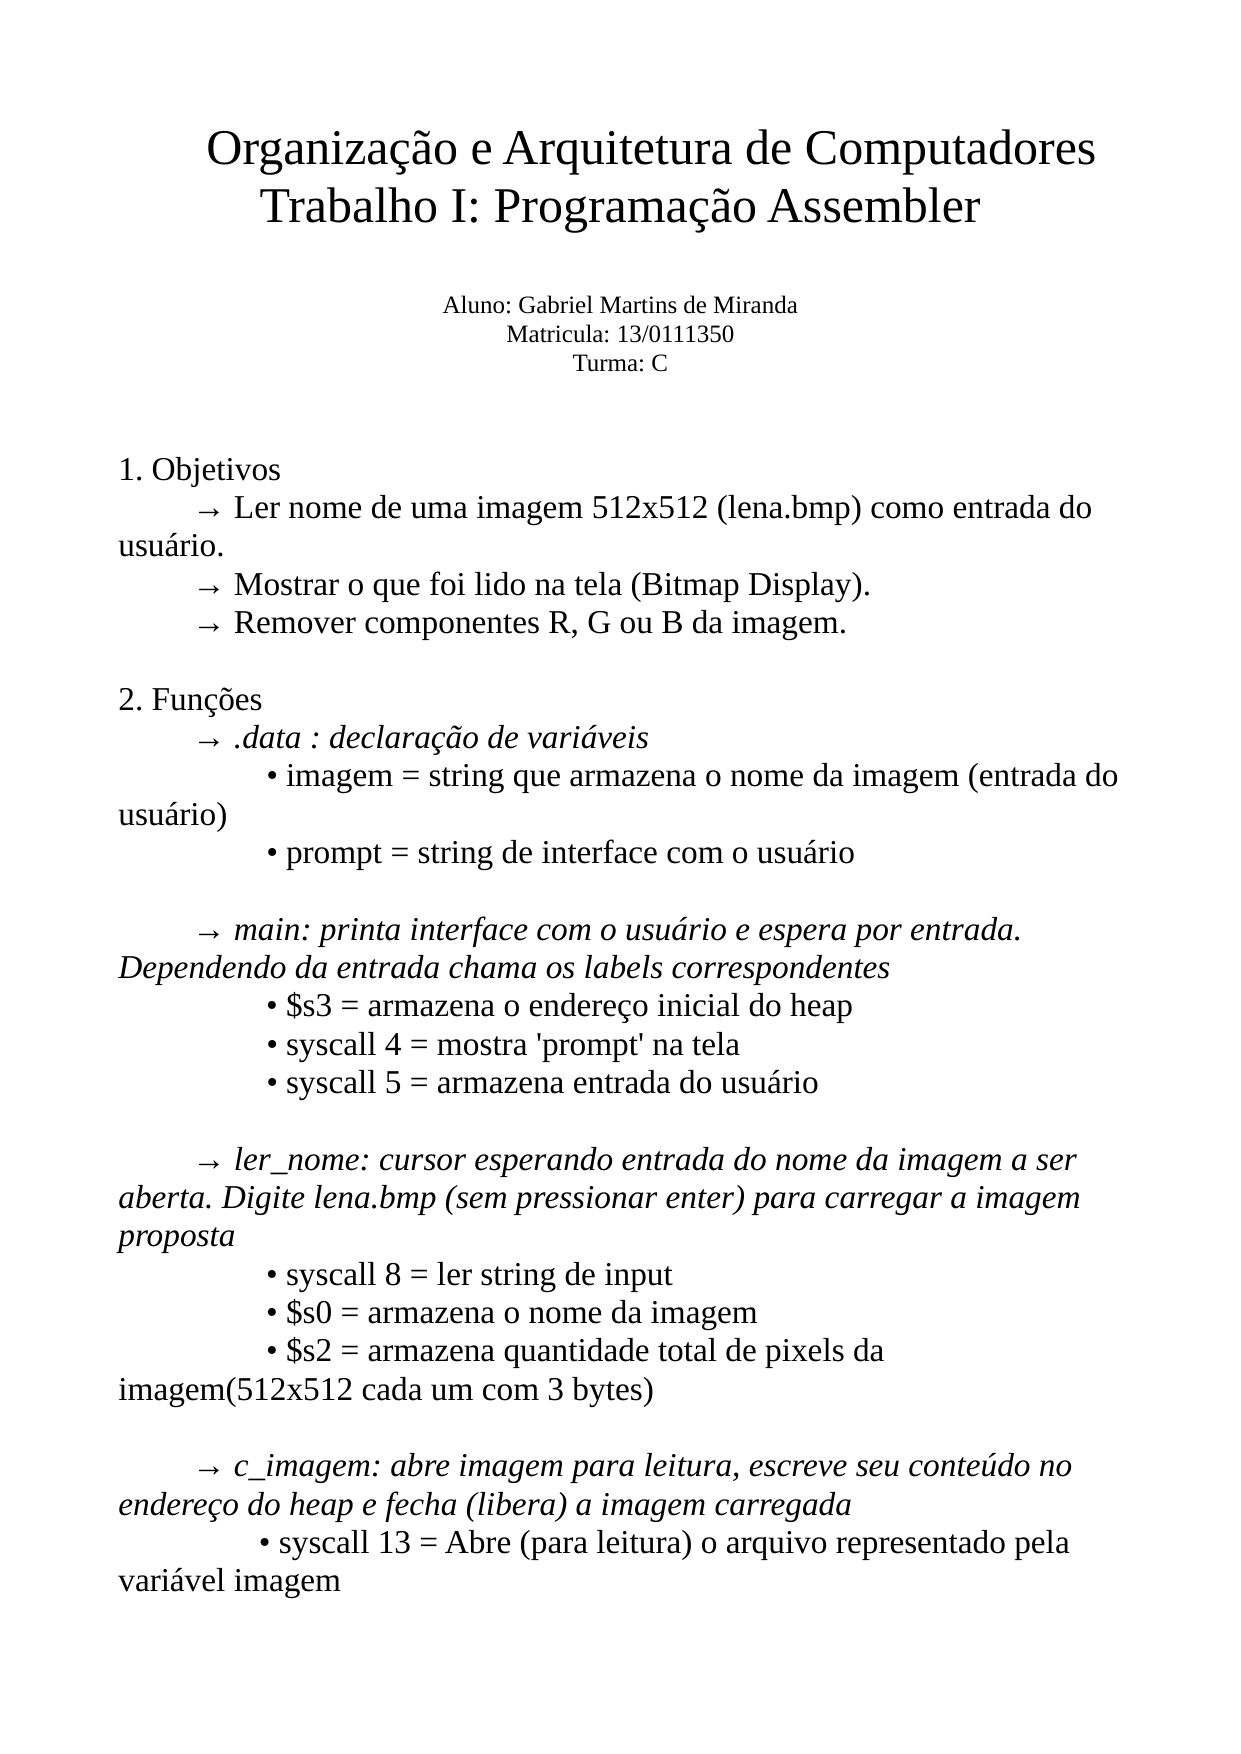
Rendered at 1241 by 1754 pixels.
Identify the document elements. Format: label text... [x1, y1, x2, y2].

text • syscall 5 = armazena entrada do usuário [118, 1062, 1122, 1100]
text • syscall 13 = Abre (para leitura) o arquivo representado pela variável imagem [118, 1522, 1122, 1599]
text Organização e Arquitetura de Computadores [118, 118, 1122, 176]
text → Mostrar o que foi lido na tela (Bitmap Display). [118, 564, 1122, 602]
text • syscall 8 = ler string de input [118, 1254, 1122, 1292]
text → Ler nome de uma imagem 512x512 (lena.bmp) como entrada do usuário. [118, 487, 1122, 564]
text • syscall 4 = mostra 'prompt' na tela [118, 1024, 1122, 1062]
text • $s2 = armazena quantidade total de pixels da imagem(512x512 cada um com 3 bytes) [118, 1330, 1122, 1407]
text • prompt = string de interface com o usuário [118, 832, 1122, 870]
text Aluno: Gabriel Martins de Miranda [118, 291, 1122, 319]
text → main: printa interface com o usuário e espera por entrada. Dependendo da entrada chama os labels correspondentes [118, 909, 1122, 985]
text 1. Objetivos [118, 449, 1122, 487]
text Turma: C [118, 348, 1122, 377]
text • imagem = string que armazena o nome da imagem (entrada do usuário) [118, 755, 1122, 832]
text → Remover componentes R, G ou B da imagem. [118, 602, 1122, 640]
text Trabalho I: Programação Assembler [118, 176, 1122, 233]
text • $s0 = armazena o nome da imagem [118, 1292, 1122, 1330]
text → c_imagem: abre imagem para leitura, escreve seu conteúdo no endereço do heap e fecha (libera) a imagem carregada [118, 1445, 1122, 1522]
text → .data : declaração de variáveis [118, 717, 1122, 755]
text Matricula: 13/0111350 [118, 319, 1122, 348]
text • $s3 = armazena o endereço inicial do heap [118, 985, 1122, 1024]
text 2. Funções [118, 679, 1122, 717]
text → ler_nome: cursor esperando entrada do nome da imagem a ser aberta. Digite lena.bmp (sem pressionar enter) para carregar a imagem proposta [118, 1139, 1122, 1254]
